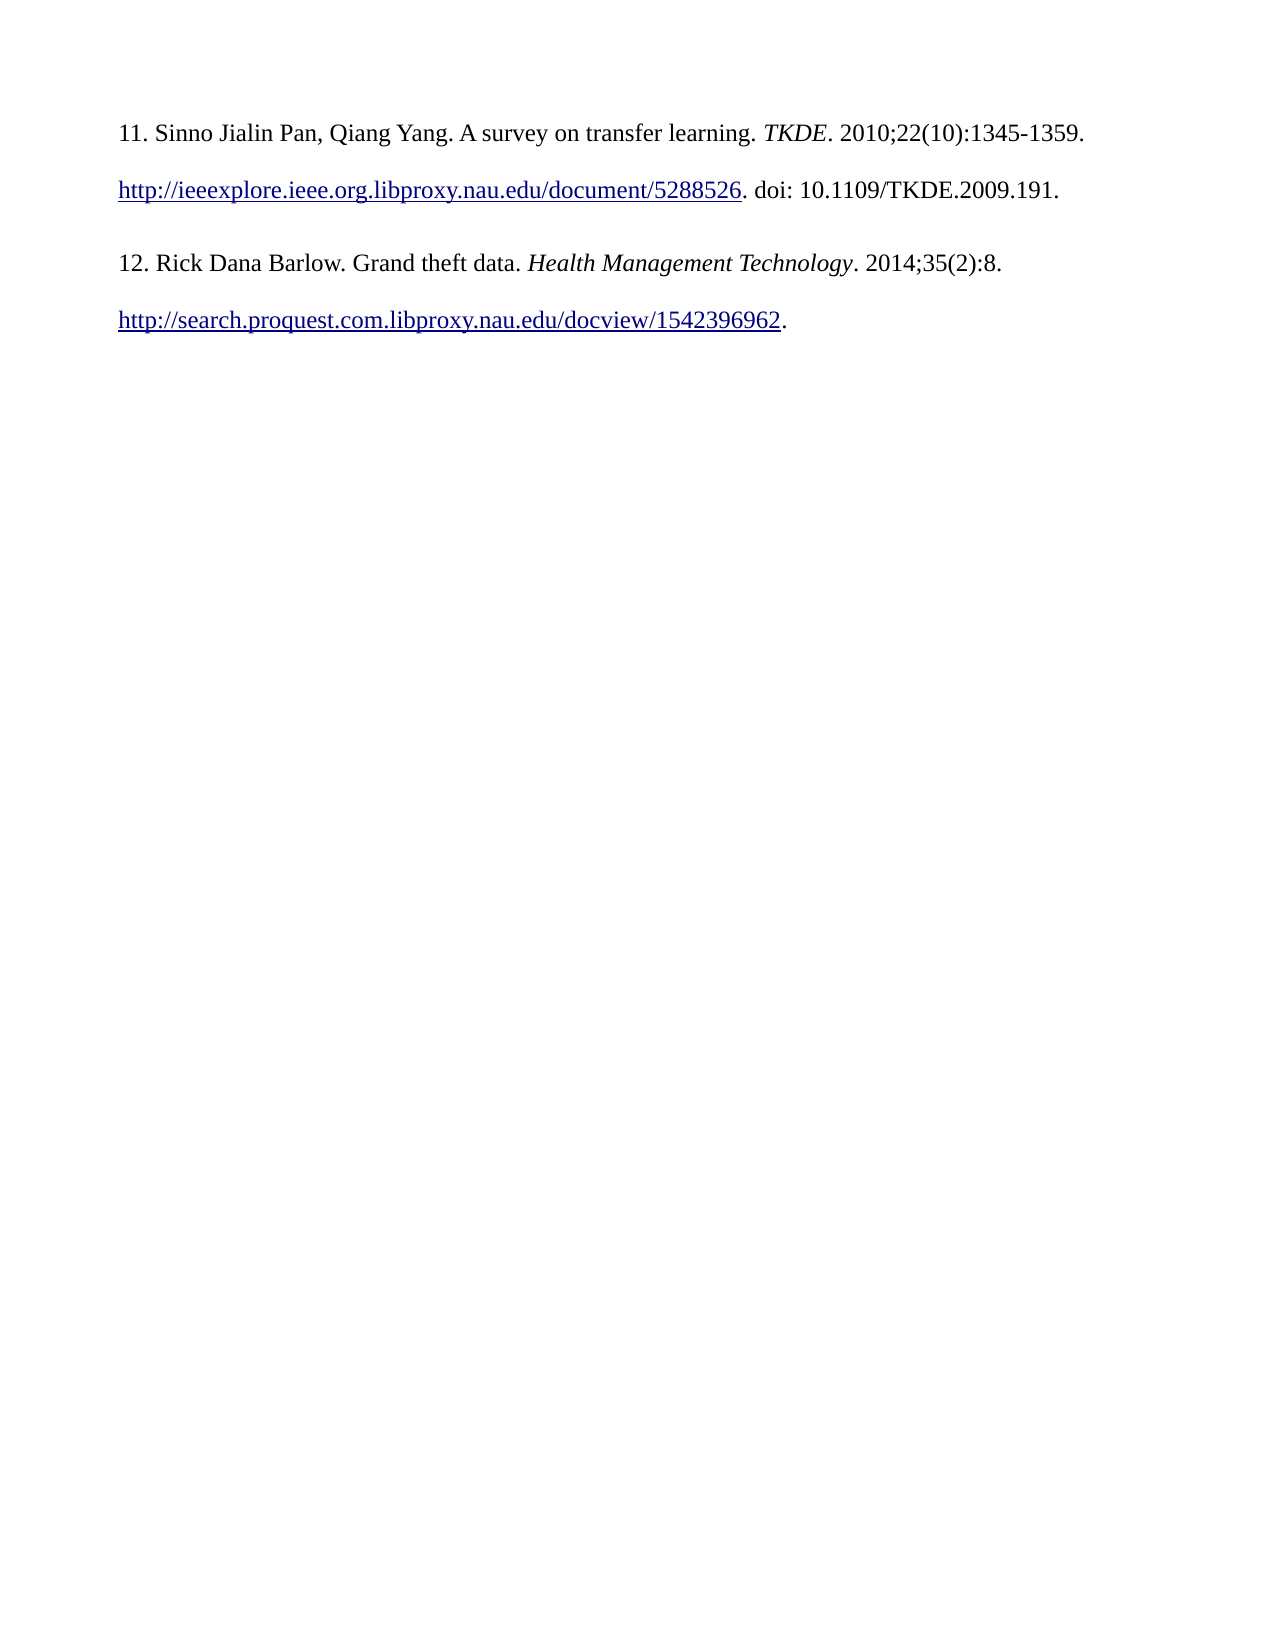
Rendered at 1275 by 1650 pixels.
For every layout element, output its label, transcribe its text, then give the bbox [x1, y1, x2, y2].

text 12. Rick Dana Barlow. Grand theft data. Health Management Technology. 2014;35(2):8. http://search.proquest.com.libproxy.nau.edu/docview/1542396962. [118, 248, 1157, 334]
text 11. Sinno Jialin Pan, Qiang Yang. A survey on transfer learning. TKDE. 2010;22(10):1345-1359. http://ieeexplore.ieee.org.libproxy.nau.edu/document/5288526. doi: 10.1109/TKDE.2009.191. [118, 118, 1157, 204]
